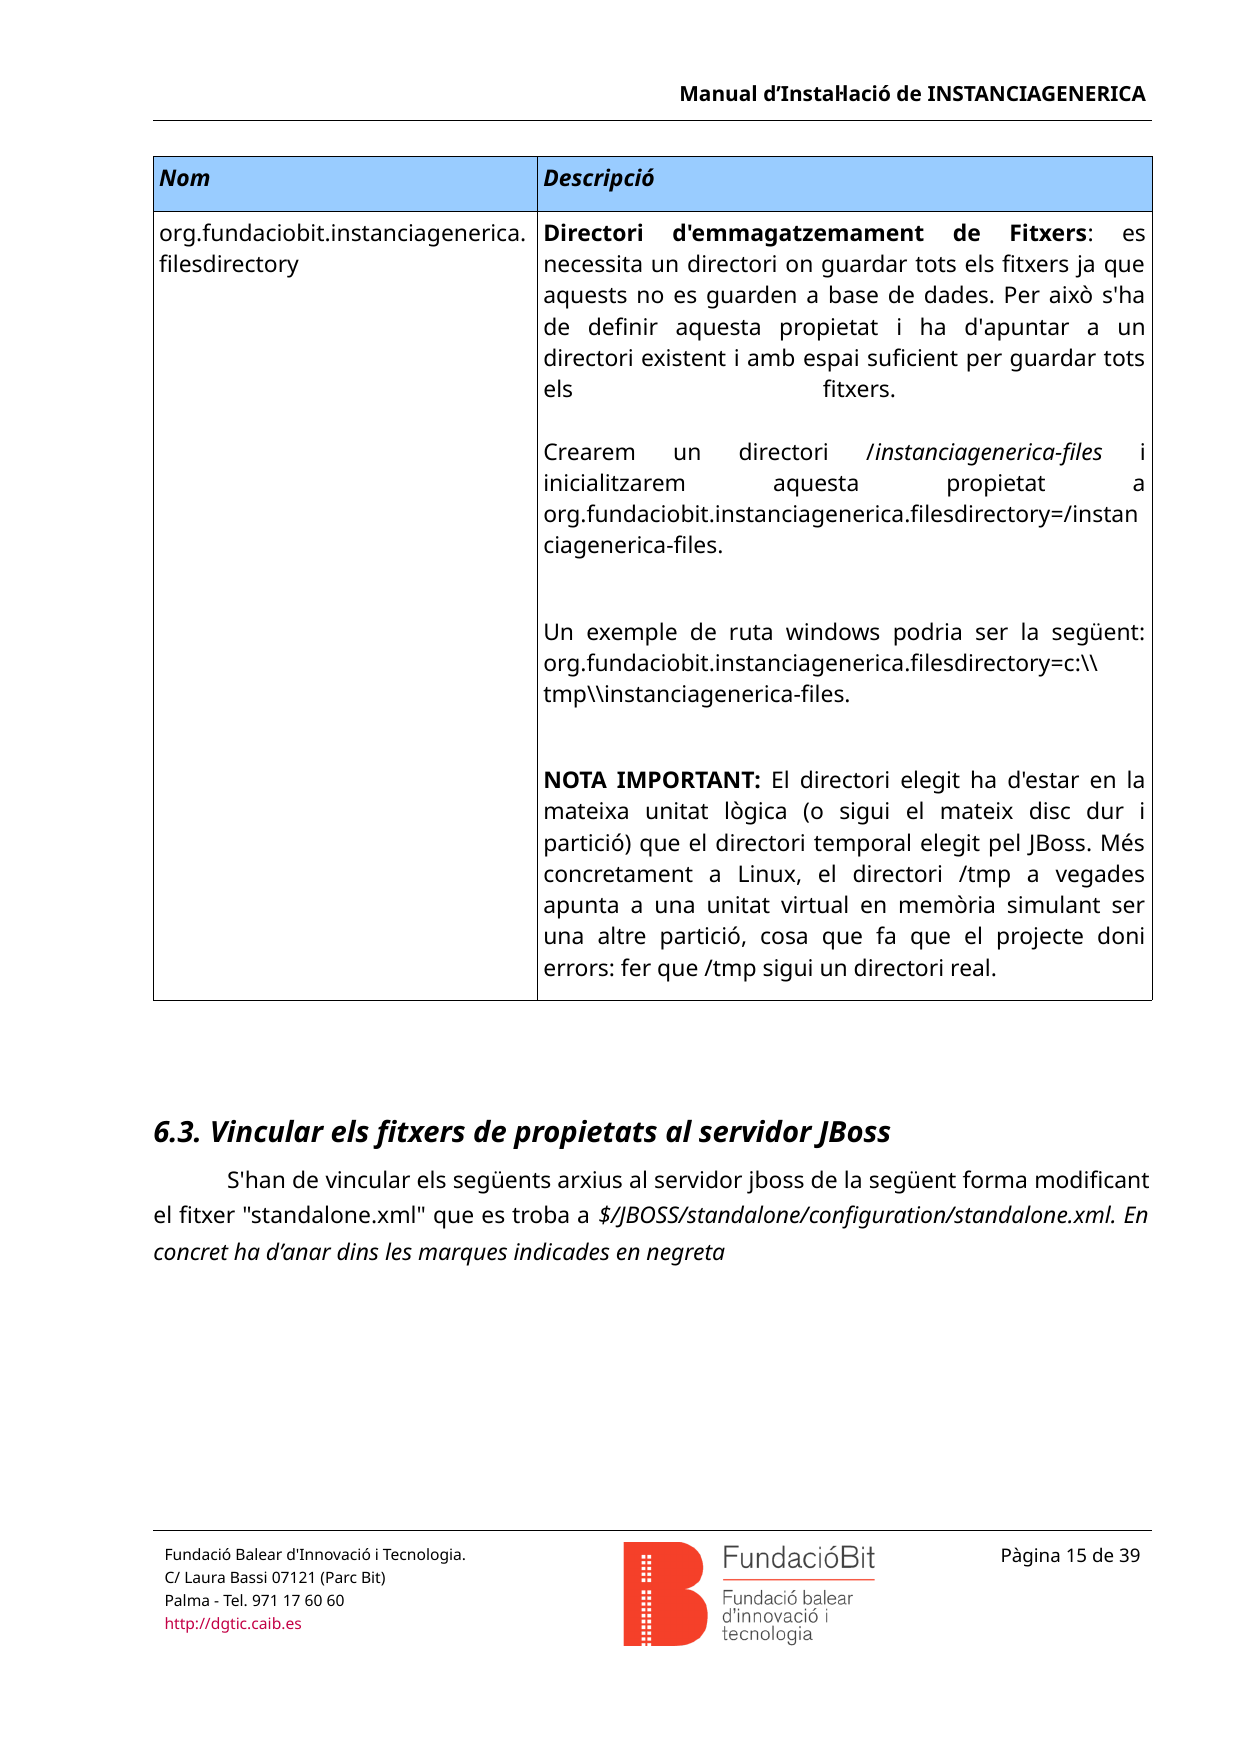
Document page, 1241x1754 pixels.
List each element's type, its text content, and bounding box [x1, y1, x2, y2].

table_cell Directori d'emmagatzemament de Fitxers: es necessita un directori on guardar tots els fitxers ja que aquests no es guarden a base de dades. Per això s'ha de definir aquesta propietat i ha d'apuntar a un directori existent i amb espai suficient per guardar tots els fitxers. Crearem un directori /instanciagenerica-files i inicialitzarem aquesta propietat a org.fundaciobit.instanciagenerica.filesdirectory=/instanciagenerica-files. Un exemple de ruta windows podria ser la següent: org.fundaciobit.instanciagenerica.filesdirectory=c:\\tmp\\instanciagenerica-files. NOTA IMPORTANT: El directori elegit ha d'estar en la mateixa unitat lògica (o sigui el mateix disc dur i partició) que el directori temporal elegit pel JBoss. Més concretament a Linux, el directori /tmp a vegades apunta a una unitat virtual en memòria simulant ser una altre partició, cosa que fa que el projecte doni errors: fer que /tmp sigui un directori real. [538, 212, 1152, 1000]
table_header Descripció [538, 157, 1152, 211]
table_cell org.fundaciobit.instanciagenerica.filesdirectory [154, 212, 537, 1000]
text S'han de vincular els següents arxius al servidor jboss de la següent forma modificant el fitxer "standalone.xml" que es troba a $/JBOSS/standalone/configuration/standalone.xml. En concret ha d’anar dins les marques indicades en negreta [153, 1163, 1152, 1267]
subtitle Vincular els fitxers de propietats al servidor JBoss [153, 1111, 1152, 1151]
table_header Nom [154, 157, 537, 211]
picture [623, 1542, 875, 1646]
